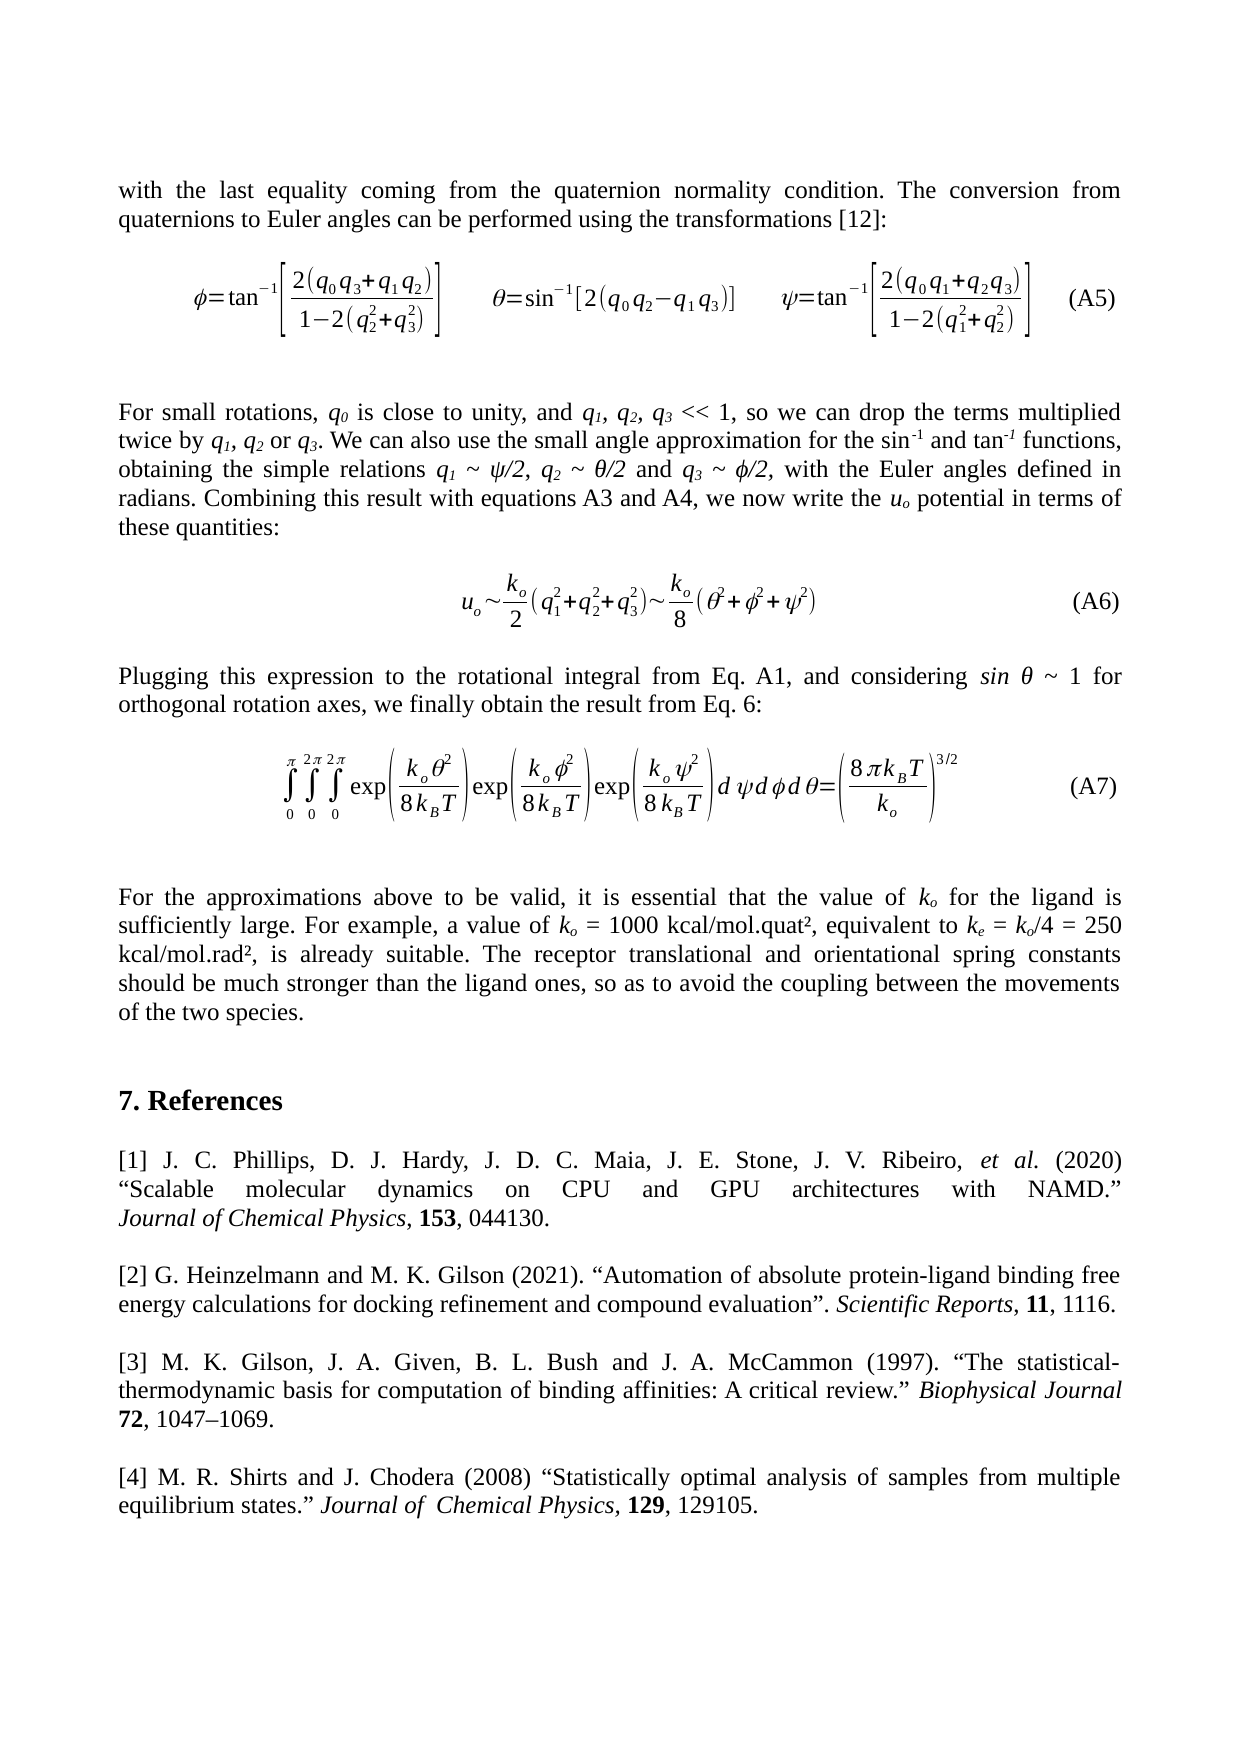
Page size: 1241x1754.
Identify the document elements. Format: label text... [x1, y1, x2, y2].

text 7. References [118, 1083, 1122, 1117]
text Plugging this expression to the rotational integral from Eq. A1, and considering sin θ ~ 1 for orthogonal rotation axes, we finally obtain the result from Eq. 6: [118, 661, 1122, 718]
text with the last equality coming from the quaternion normality condition. The conversion from quaternions to Euler angles can be performed using the transformations [12]: [118, 176, 1122, 233]
text For the approximations above to be valid, it is essential that the value of ko for the ligand is sufficiently large. For example, a value of ko = 1000 kcal/mol.quat², equivalent to ke = ko/4 = 250 kcal/mol.rad², is already suitable. The receptor translational and orientational spring constants should be much stronger than the ligand ones, so as to avoid the coupling between the movements of the two species. [118, 882, 1122, 1026]
text [2] G. Heinzelmann and M. K. Gilson (2021). “Automation of absolute protein-ligand binding free energy calculations for docking refinement and compound evaluation”. Scientific Reports, 11, 1116. [118, 1260, 1122, 1318]
text (A6) [118, 569, 1122, 632]
text (A5) [118, 262, 1122, 339]
text [3] M. K. Gilson, J. A. Given, B. L. Bush and J. A. McCammon (1997). “The statistical-thermodynamic basis for computation of binding affinities: A critical review.” Biophysical Journal 72, 1047–1069. [118, 1347, 1122, 1433]
text [1] J. C. Phillips, D. J. Hardy, J. D. C. Maia, J. E. Stone, J. V. Ribeiro, et al. (2020) “Scalable molecular dynamics on CPU and GPU architectures with NAMD.” Journal of Chemical Physics, 153, 044130. [118, 1145, 1122, 1232]
text (A7) [118, 747, 1122, 824]
text [4] M. R. Shirts and J. Chodera (2008) “Statistically optimal analysis of samples from multiple equilibrium states.” Journal of Chemical Physics, 129, 129105. [118, 1462, 1122, 1519]
text For small rotations, q0 is close to unity, and q1, q2, q3 << 1, so we can drop the terms multiplied twice by q1, q2 or q3. We can also use the small angle approximation for the sin-1 and tan-1 functions, obtaining the simple relations q1 ~ ψ/2, q2 ~ θ/2 and q3 ~ ϕ/2, with the Euler angles defined in radians. Combining this result with equations A3 and A4, we now write the uo potential in terms of these quantities: [118, 397, 1122, 541]
